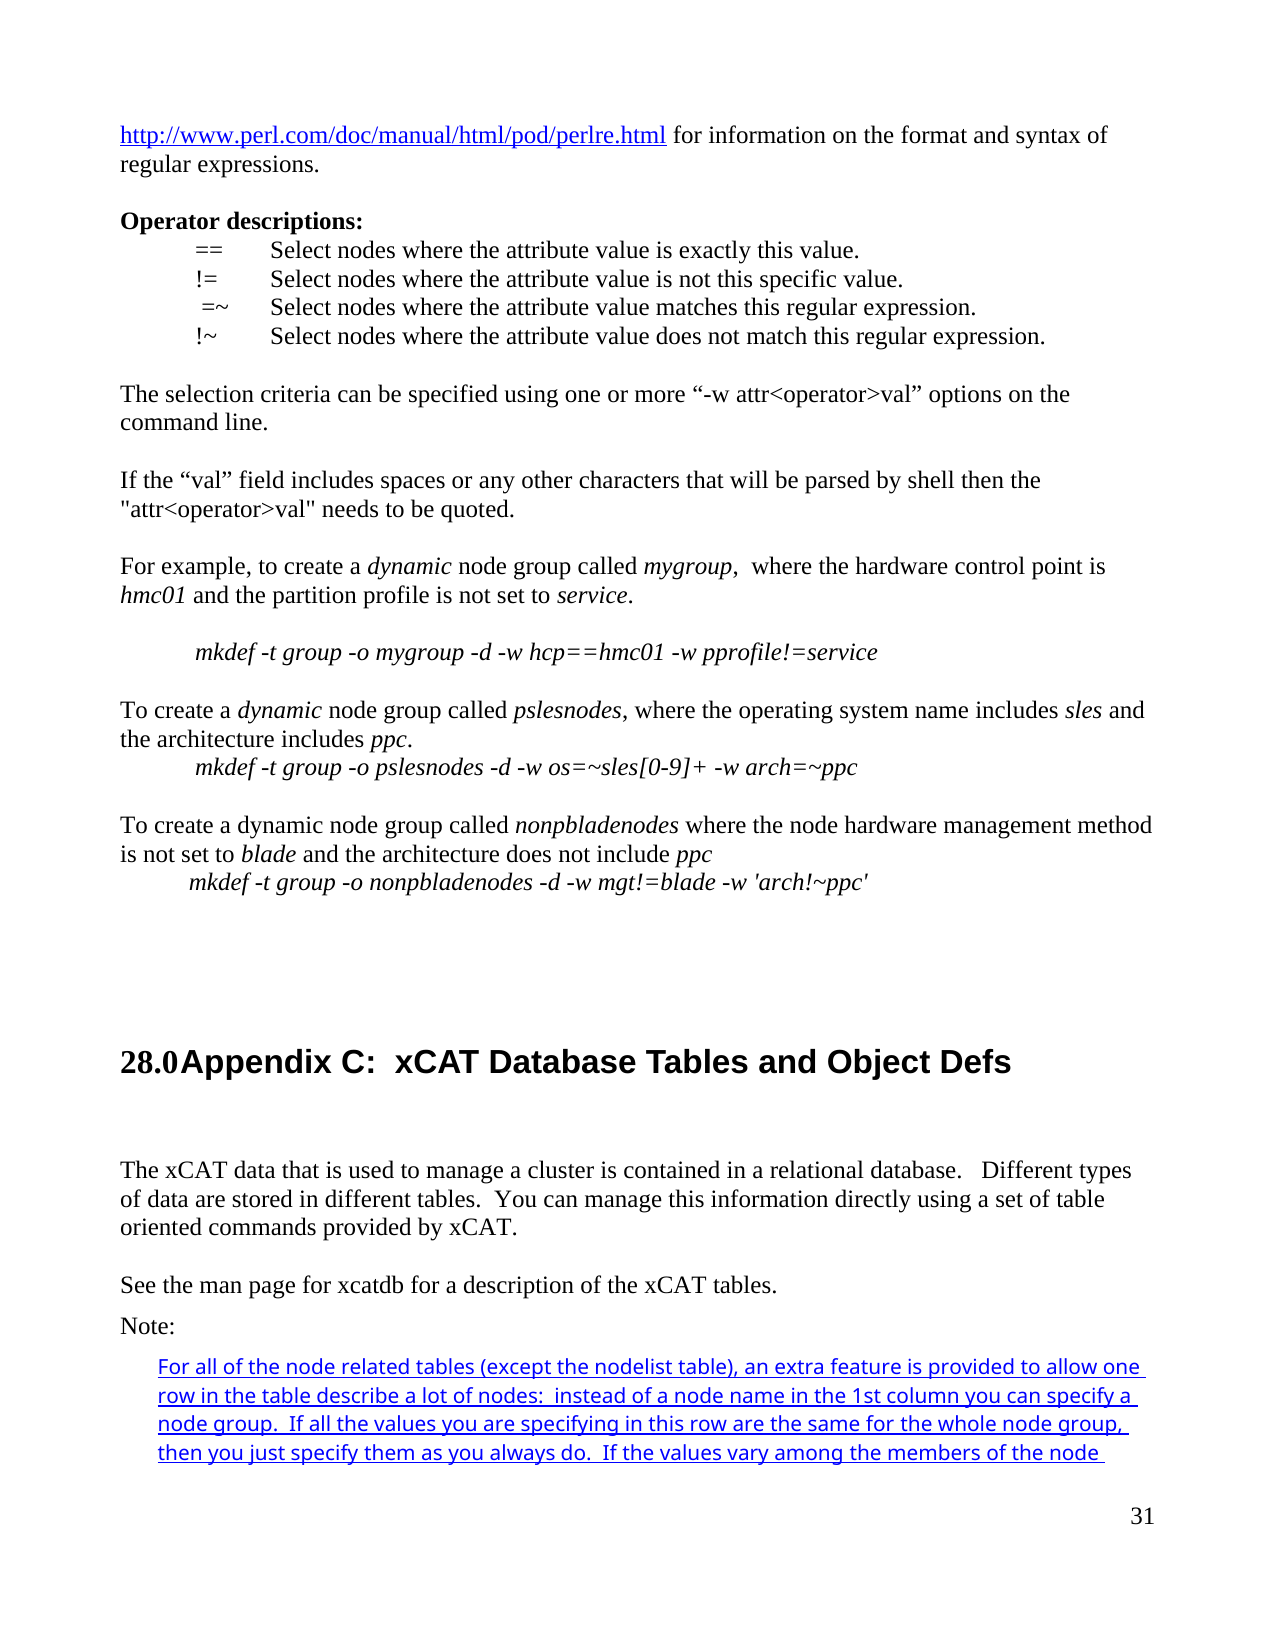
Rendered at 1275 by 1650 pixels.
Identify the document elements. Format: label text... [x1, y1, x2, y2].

text See the man page for xcatdb for a description of the xCAT tables. [120, 1270, 1155, 1299]
subtitle Appendix C: xCAT Database Tables and Object Defs [120, 1042, 1155, 1081]
text !~ Select nodes where the attribute value does not match this regular expression. [120, 321, 1155, 350]
text http://www.perl.com/doc/manual/html/pod/perlre.html for information on the format and syntax of regular expressions. [120, 120, 1155, 177]
text The xCAT data that is used to manage a cluster is contained in a relational database. Different types of data are stored in different tables. You can manage this information directly using a set of table oriented commands provided by xCAT. [120, 1155, 1155, 1241]
text mkdef -t group -o pslesnodes -d -w os=~sles[0-9]+ -w arch=~ppc [120, 752, 1155, 781]
text mkdef -t group -o mygroup -d -w hcp==hmc01 -w pprofile!=service [120, 637, 1155, 666]
text For example, to create a dynamic node group called mygroup, where the hardware control point is hmc01 and the partition profile is not set to service. [120, 551, 1155, 609]
text If the “val” field includes spaces or any other characters that will be parsed by shell then the "attr<operator>val" needs to be quoted. [120, 465, 1155, 522]
text =~ Select nodes where the attribute value matches this regular expression. [120, 292, 1155, 321]
text Operator descriptions: [120, 206, 1155, 235]
text For all of the node related tables (except the nodelist table), an extra feature is provided to allow one row in the table describe a lot of nodes: instead of a node name in the 1st column you can specify a node group. If all the values you are specifying in this row are the same for the whole node group, then you just specify them as you always do. If the values vary among the members of the node [157, 1352, 1155, 1466]
text mkdef -t group -o nonpbladenodes -d -w mgt!=blade -w 'arch!~ppc' [120, 867, 1155, 896]
text The selection criteria can be specified using one or more “-w attr<operator>val” options on the command line. [120, 379, 1155, 436]
text To create a dynamic node group called pslesnodes, where the operating system name includes sles and the architecture includes ppc. [120, 695, 1155, 752]
text != Select nodes where the attribute value is not this specific value. [120, 264, 1155, 292]
text == Select nodes where the attribute value is exactly this value. [120, 235, 1155, 264]
text To create a dynamic node group called nonpbladenodes where the node hardware management method is not set to blade and the architecture does not include ppc [120, 810, 1155, 867]
text Note: [120, 1311, 1155, 1340]
